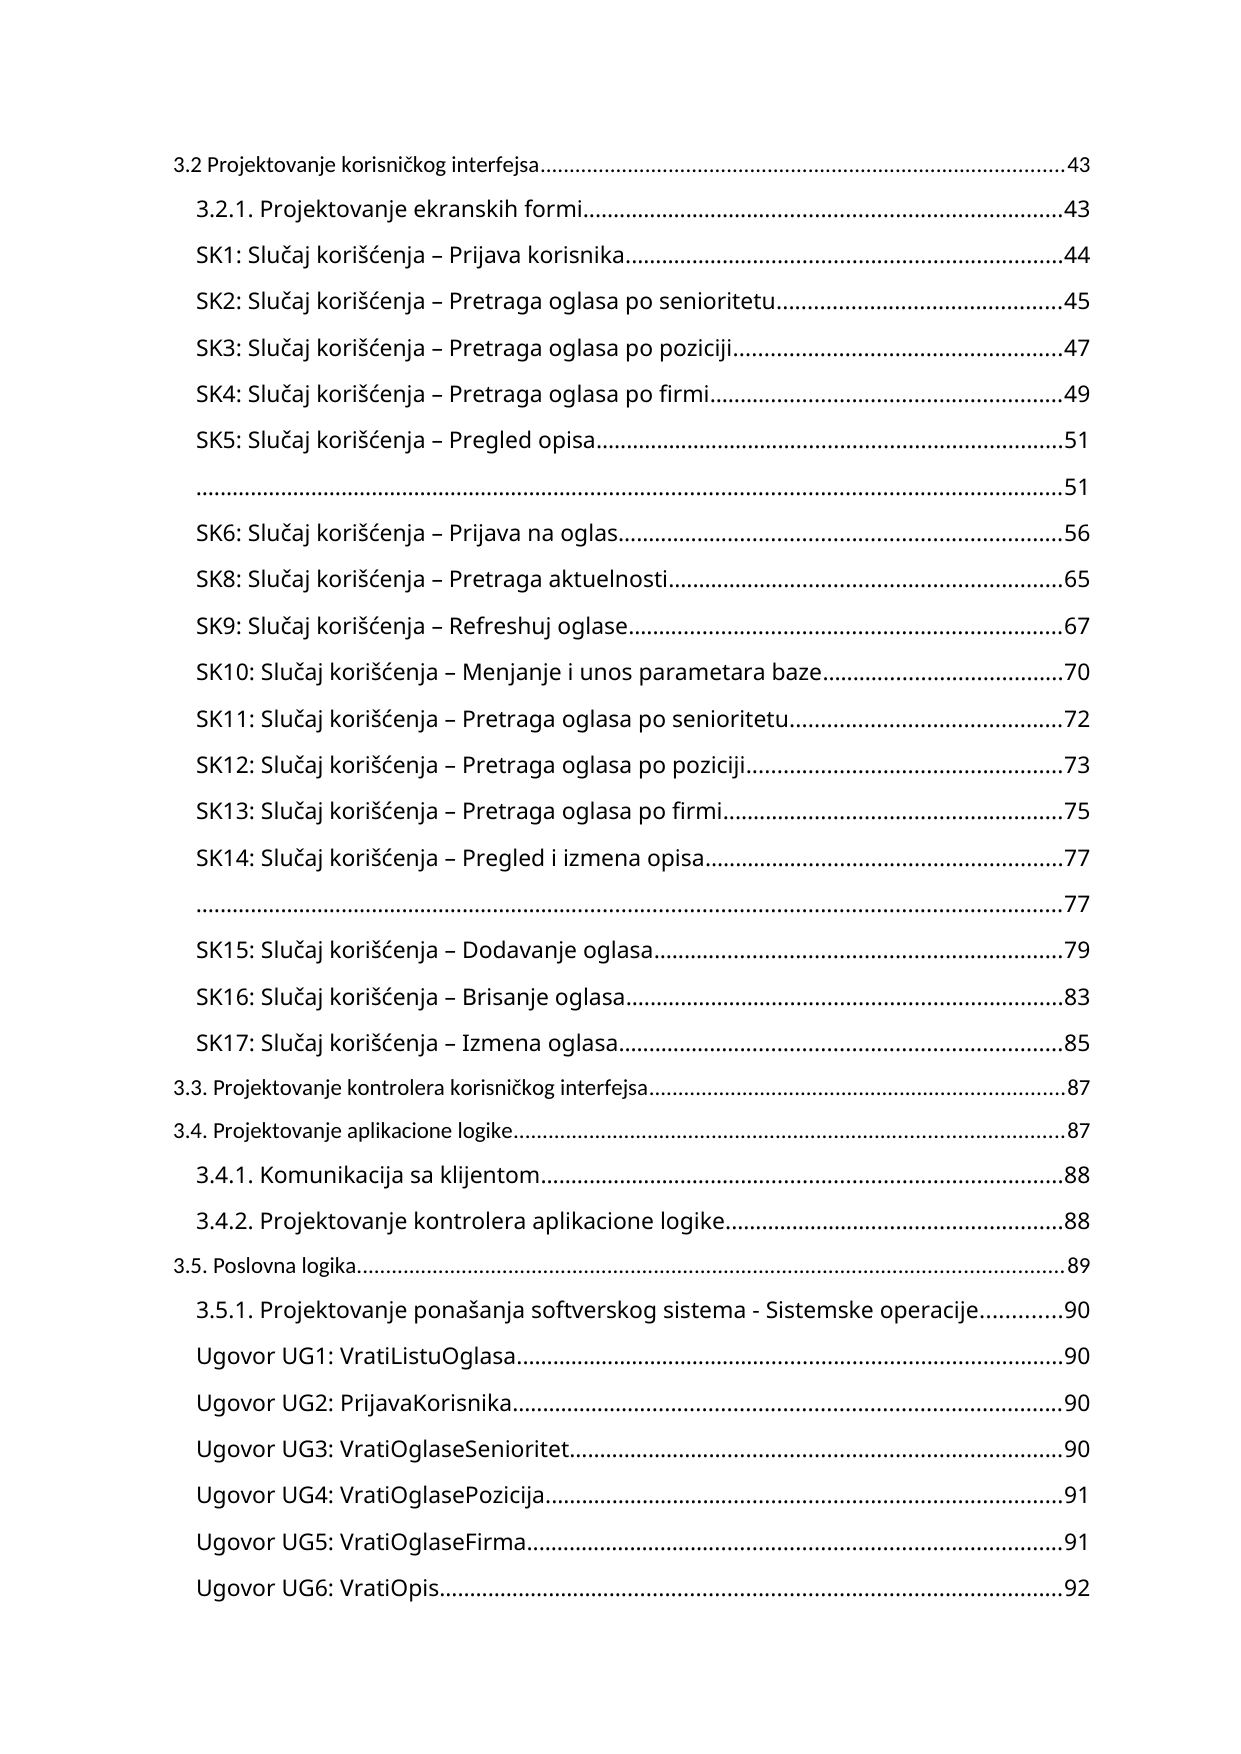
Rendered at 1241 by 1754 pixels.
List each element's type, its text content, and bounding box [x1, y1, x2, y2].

text SK5: Slučaj korišćenja – Pregled opisa 51 [196, 424, 1090, 456]
text SK1: Slučaj korišćenja – Prijava korisnika 44 [196, 239, 1090, 270]
text SK15: Slučaj korišćenja – Dodavanje oglasa 79 [196, 934, 1090, 966]
text SK12: Slučaj korišćenja – Pretraga oglasa po poziciji 73 [196, 749, 1090, 780]
text Ugovor UG3: VratiOglaseSenioritet 90 [196, 1433, 1090, 1464]
text SK9: Slučaj korišćenja – Refreshuj oglase 67 [196, 610, 1090, 641]
text Ugovor UG2: PrijavaKorisnika 90 [196, 1387, 1090, 1418]
text 77 [196, 888, 1090, 919]
text SK11: Slučaj korišćenja – Pretraga oglasa po senioritetu 72 [196, 702, 1090, 734]
text SK2: Slučaj korišćenja – Pretraga oglasa po senioritetu 45 [196, 285, 1090, 317]
text Ugovor UG6: VratiOpis 92 [196, 1572, 1090, 1603]
text 51 [196, 471, 1090, 502]
text Ugovor UG5: VratiOglaseFirma 91 [196, 1526, 1090, 1557]
text 3.4.2. Projektovanje kontrolera aplikacione logike 88 [196, 1205, 1090, 1236]
text SK8: Slučaj korišćenja – Pretraga aktuelnosti 65 [196, 563, 1090, 595]
text SK3: Slučaj korišćenja – Pretraga oglasa po poziciji 47 [196, 332, 1090, 363]
text 3.5.1. Projektovanje ponašanja softverskog sistema - Sistemske operacije 90 [196, 1294, 1090, 1325]
text SK6: Slučaj korišćenja – Prijava na oglas 56 [196, 517, 1090, 548]
text 3.4. Projektovanje aplikacione logike 87 [173, 1116, 1090, 1144]
text 3.5. Poslovna logika 89 [173, 1251, 1090, 1279]
text SK4: Slučaj korišćenja – Pretraga oglasa po firmi 49 [196, 378, 1090, 409]
text SK14: Slučaj korišćenja – Pregled i izmena opisa 77 [196, 842, 1090, 873]
text Ugovor UG1: VratiListuOglasa 90 [196, 1340, 1090, 1371]
text 3.4.1. Komunikacija sa klijentom 88 [196, 1158, 1090, 1190]
text 3.2 Projektovanje korisničkog interfejsa 43 [173, 150, 1090, 178]
text SK13: Slučaj korišćenja – Pretraga oglasa po firmi 75 [196, 795, 1090, 826]
text SK16: Slučaj korišćenja – Brisanje oglasa 83 [196, 981, 1090, 1012]
text 3.2.1. Projektovanje ekranskih formi 43 [196, 193, 1090, 224]
text SK17: Slučaj korišćenja – Izmena oglasa 85 [196, 1027, 1090, 1058]
text SK10: Slučaj korišćenja – Menjanje i unos parametara baze 70 [196, 656, 1090, 687]
text Ugovor UG4: VratiOglasePozicija 91 [196, 1479, 1090, 1511]
text 3.3. Projektovanje kontrolera korisničkog interfejsa 87 [173, 1073, 1090, 1101]
